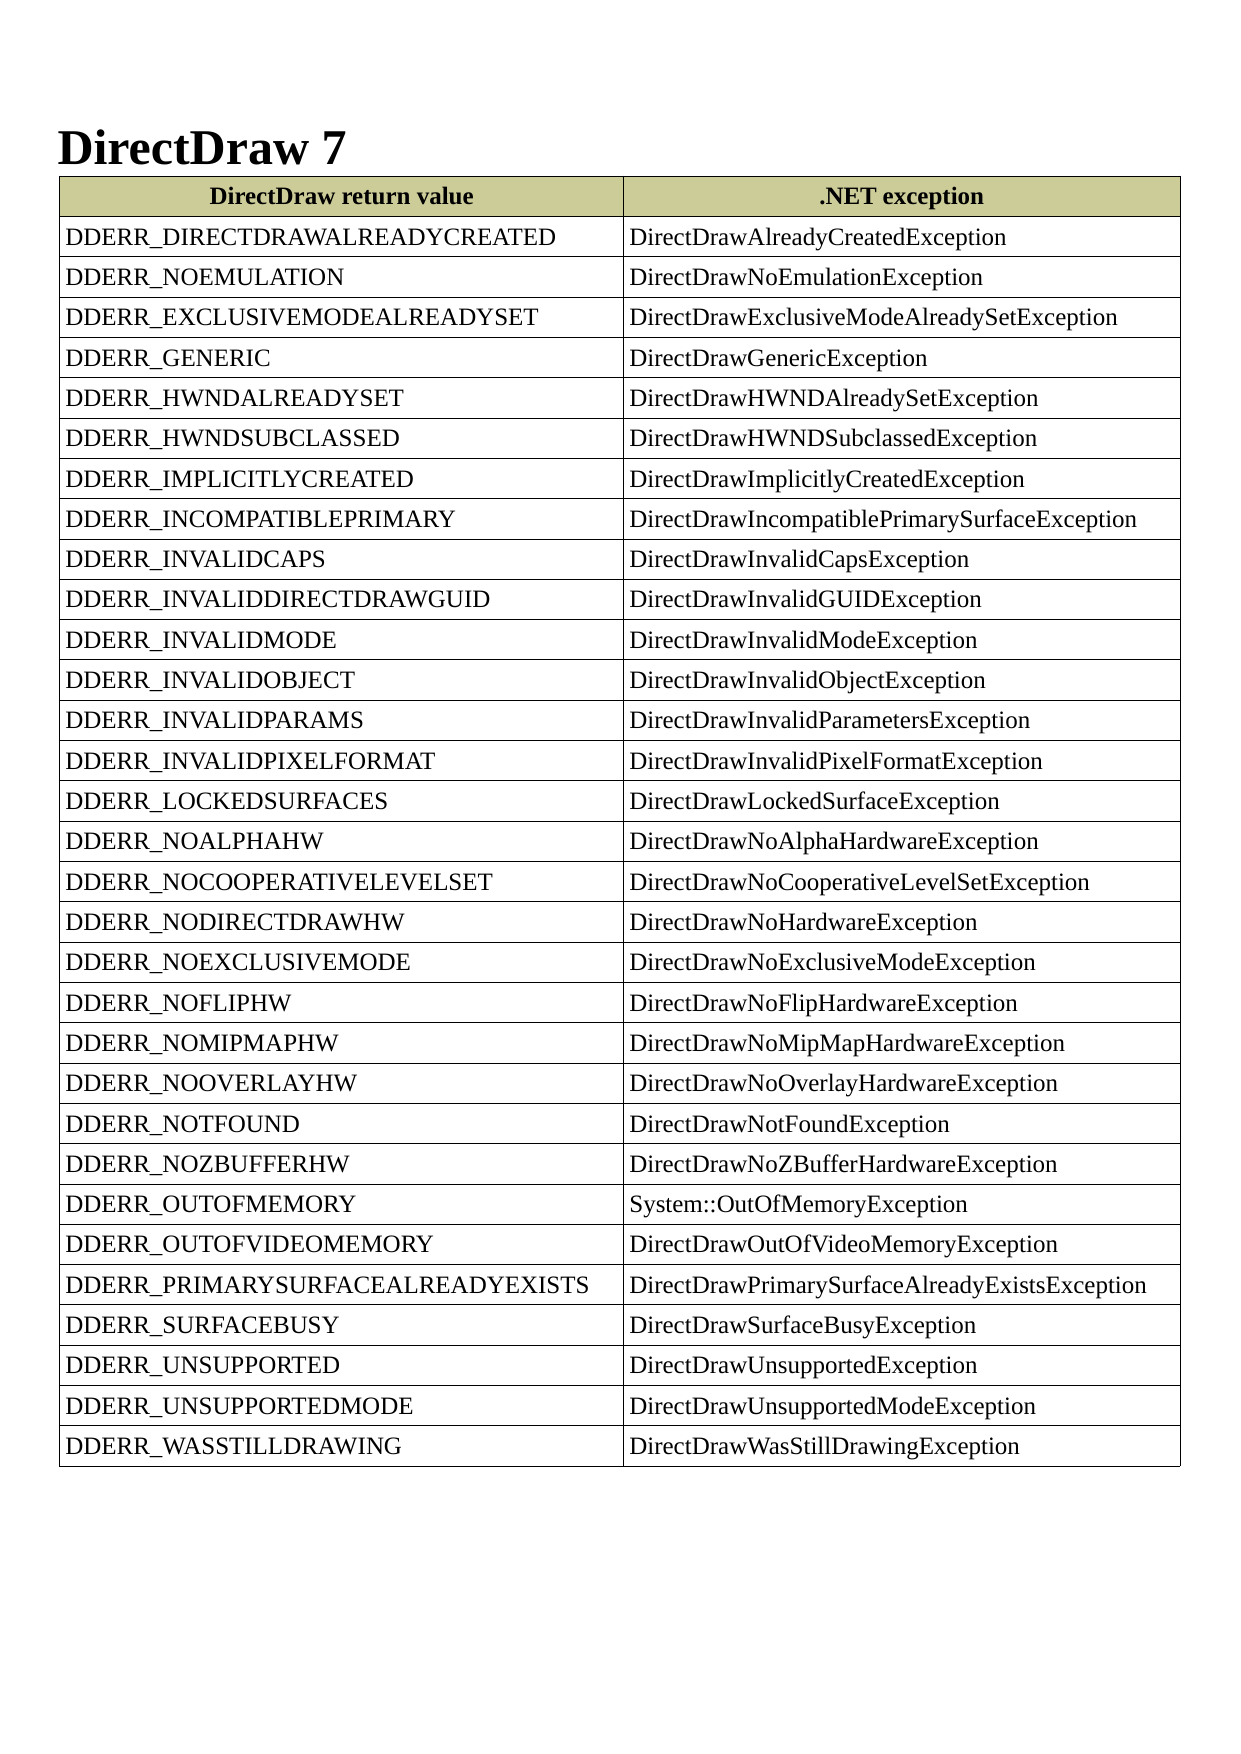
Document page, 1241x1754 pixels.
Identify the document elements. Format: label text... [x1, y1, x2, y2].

table_header .NET exception [624, 177, 1180, 216]
table_cell DirectDrawInvalidModeException [624, 620, 1180, 659]
table_cell DirectDrawNoOverlayHardwareException [624, 1064, 1180, 1103]
table_cell DDERR_INVALIDOBJECT [60, 660, 623, 700]
table_cell DDERR_INVALIDPARAMS [60, 701, 623, 740]
table_cell DirectDrawNoEmulationException [624, 257, 1180, 297]
table_cell DDERR_GENERIC [60, 338, 623, 377]
table_cell DDERR_SURFACEBUSY [60, 1305, 623, 1345]
table_header DirectDraw return value [60, 177, 623, 216]
table_cell DDERR_DIRECTDRAWALREADYCREATED [60, 217, 623, 256]
subtitle DirectDraw 7 [57, 118, 1122, 176]
table_cell DDERR_WASSTILLDRAWING [60, 1426, 623, 1466]
table_cell DirectDrawHWNDSubclassedException [624, 419, 1180, 458]
table_cell DirectDrawNoExclusiveModeException [624, 943, 1180, 982]
table_cell System::OutOfMemoryException [624, 1185, 1180, 1224]
table_cell DirectDrawNoMipMapHardwareException [624, 1023, 1180, 1062]
table_cell DirectDrawLockedSurfaceException [624, 781, 1180, 821]
table_cell DirectDrawNoCooperativeLevelSetException [624, 862, 1180, 901]
table_cell DDERR_NOTFOUND [60, 1104, 623, 1143]
table_cell DDERR_OUTOFMEMORY [60, 1185, 623, 1224]
table_cell DDERR_INVALIDCAPS [60, 540, 623, 579]
table_cell DirectDrawImplicitlyCreatedException [624, 459, 1180, 498]
table_cell DirectDrawNoFlipHardwareException [624, 983, 1180, 1022]
table_cell DirectDrawGenericException [624, 338, 1180, 377]
table_cell DDERR_HWNDALREADYSET [60, 378, 623, 417]
table_cell DirectDrawNoHardwareException [624, 902, 1180, 942]
table_cell DirectDrawPrimarySurfaceAlreadyExistsException [624, 1265, 1180, 1304]
table_cell DDERR_NOCOOPERATIVELEVELSET [60, 862, 623, 901]
table_cell DDERR_INCOMPATIBLEPRIMARY [60, 499, 623, 538]
table_cell DirectDrawInvalidObjectException [624, 660, 1180, 700]
table_cell DirectDrawInvalidPixelFormatException [624, 741, 1180, 780]
table_cell DDERR_UNSUPPORTED [60, 1346, 623, 1385]
table_cell DDERR_UNSUPPORTEDMODE [60, 1386, 623, 1425]
table_cell DirectDrawWasStillDrawingException [624, 1426, 1180, 1466]
table_cell DirectDrawNotFoundException [624, 1104, 1180, 1143]
table_cell DDERR_NOOVERLAYHW [60, 1064, 623, 1103]
table_cell DDERR_HWNDSUBCLASSED [60, 419, 623, 458]
table_cell DirectDrawAlreadyCreatedException [624, 217, 1180, 256]
table_cell DirectDrawNoAlphaHardwareException [624, 822, 1180, 861]
table_cell DirectDrawInvalidGUIDException [624, 580, 1180, 619]
table_cell DDERR_NOEXCLUSIVEMODE [60, 943, 623, 982]
table_cell DDERR_EXCLUSIVEMODEALREADYSET [60, 298, 623, 337]
table_cell DirectDrawIncompatiblePrimarySurfaceException [624, 499, 1180, 538]
table_cell DirectDrawInvalidCapsException [624, 540, 1180, 579]
table_cell DDERR_IMPLICITLYCREATED [60, 459, 623, 498]
table_cell DirectDrawUnsupportedException [624, 1346, 1180, 1385]
table_cell DDERR_OUTOFVIDEOMEMORY [60, 1225, 623, 1264]
table_cell DDERR_NOFLIPHW [60, 983, 623, 1022]
table_cell DirectDrawExclusiveModeAlreadySetException [624, 298, 1180, 337]
table_cell DDERR_INVALIDDIRECTDRAWGUID [60, 580, 623, 619]
table_cell DDERR_NOMIPMAPHW [60, 1023, 623, 1062]
table_cell DDERR_INVALIDPIXELFORMAT [60, 741, 623, 780]
table_cell DirectDrawNoZBufferHardwareException [624, 1144, 1180, 1183]
table_cell DirectDrawSurfaceBusyException [624, 1305, 1180, 1345]
table_cell DDERR_NOALPHAHW [60, 822, 623, 861]
table_cell DDERR_NOZBUFFERHW [60, 1144, 623, 1183]
table_cell DDERR_LOCKEDSURFACES [60, 781, 623, 821]
table_cell DDERR_PRIMARYSURFACEALREADYEXISTS [60, 1265, 623, 1304]
table_cell DirectDrawUnsupportedModeException [624, 1386, 1180, 1425]
table_cell DirectDrawHWNDAlreadySetException [624, 378, 1180, 417]
table_cell DDERR_INVALIDMODE [60, 620, 623, 659]
table_cell DDERR_NODIRECTDRAWHW [60, 902, 623, 942]
table_cell DirectDrawOutOfVideoMemoryException [624, 1225, 1180, 1264]
table_cell DirectDrawInvalidParametersException [624, 701, 1180, 740]
table_cell DDERR_NOEMULATION [60, 257, 623, 297]
